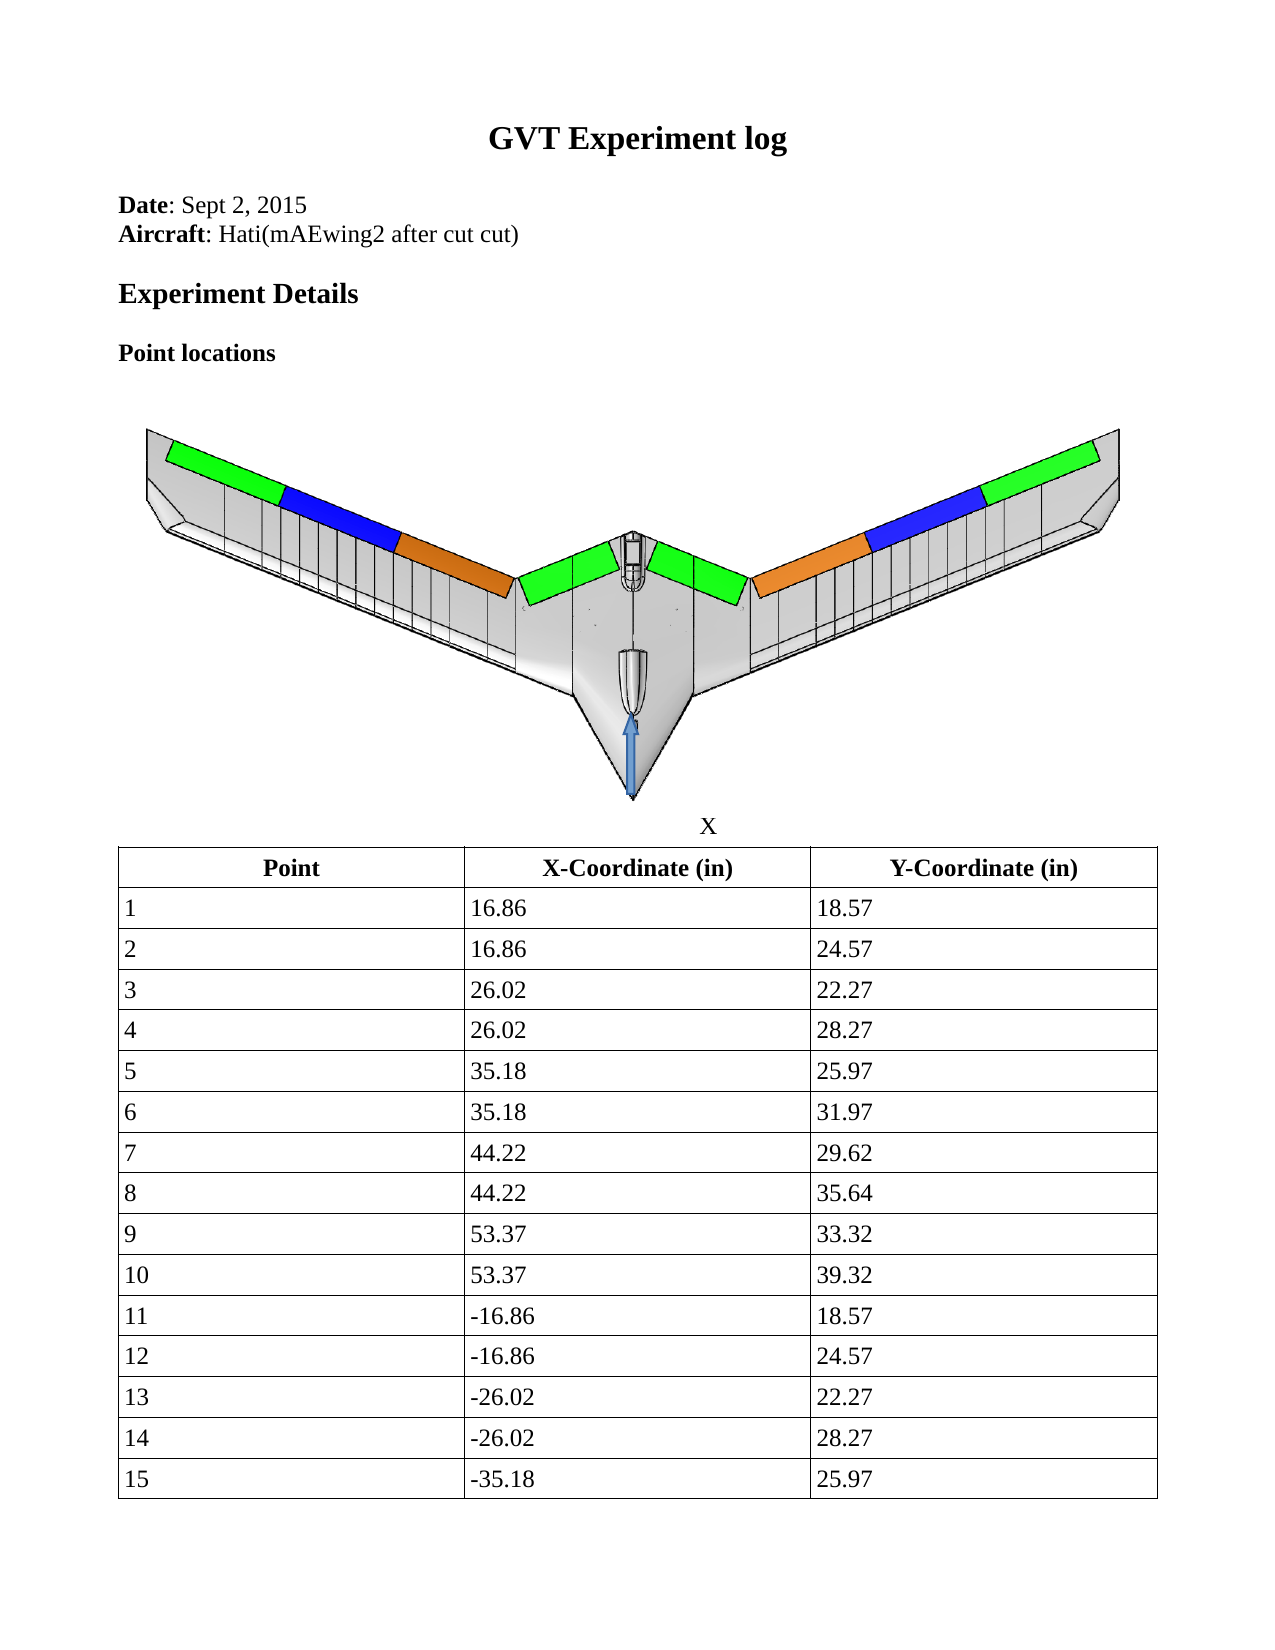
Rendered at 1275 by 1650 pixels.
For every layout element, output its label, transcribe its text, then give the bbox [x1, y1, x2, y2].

table_cell 14 [119, 1418, 464, 1457]
table_cell 28.27 [811, 1010, 1157, 1050]
text Aircraft: Hati(mAEwing2 after cut cut) [118, 219, 1157, 247]
table_cell 8 [119, 1173, 464, 1213]
table_cell 24.57 [811, 929, 1157, 969]
table_header Point [119, 848, 464, 887]
table_cell 35.18 [465, 1092, 810, 1132]
table_cell 2 [119, 929, 464, 969]
text Experiment Details [118, 276, 1157, 310]
table_cell 16.86 [465, 888, 810, 928]
table_cell 22.27 [811, 970, 1157, 1009]
table_cell 6 [119, 1092, 464, 1132]
table_cell 9 [119, 1214, 464, 1254]
table_cell 26.02 [465, 970, 810, 1009]
table_cell 25.97 [811, 1051, 1157, 1091]
table_cell 1 [119, 888, 464, 928]
table_cell 26.02 [465, 1010, 810, 1050]
table_cell -16.86 [465, 1296, 810, 1335]
table_cell 28.27 [811, 1418, 1157, 1457]
table_cell -26.02 [465, 1377, 810, 1417]
table_cell -16.86 [465, 1336, 810, 1376]
text Point locations [118, 338, 1157, 367]
text Date: Sept 2, 2015 [118, 190, 1157, 219]
table_cell 53.37 [465, 1214, 810, 1254]
table_cell 29.62 [811, 1133, 1157, 1172]
picture [118, 397, 1157, 818]
table_cell 39.32 [811, 1255, 1157, 1294]
table_cell 3 [119, 970, 464, 1009]
table_cell 18.57 [811, 1296, 1157, 1335]
table_cell 35.18 [465, 1051, 810, 1091]
table_cell 10 [119, 1255, 464, 1294]
table_cell 13 [119, 1377, 464, 1417]
table_cell 7 [119, 1133, 464, 1172]
table_cell 24.57 [811, 1336, 1157, 1376]
table_header Y-Coordinate (in) [811, 848, 1157, 887]
table_cell 22.27 [811, 1377, 1157, 1417]
table_cell -35.18 [465, 1459, 810, 1498]
table_cell 18.57 [811, 888, 1157, 928]
table_cell 25.97 [811, 1459, 1157, 1498]
table_cell 5 [119, 1051, 464, 1091]
table_header X-Coordinate (in) [465, 848, 810, 887]
table_cell 16.86 [465, 929, 810, 969]
text GVT Experiment log [118, 118, 1157, 156]
table_cell -26.02 [465, 1418, 810, 1457]
table_cell 11 [119, 1296, 464, 1335]
table_cell 53.37 [465, 1255, 810, 1294]
table_cell 35.64 [811, 1173, 1157, 1213]
table_cell 44.22 [465, 1133, 810, 1172]
table_cell 15 [119, 1459, 464, 1498]
table_cell 31.97 [811, 1092, 1157, 1132]
table_cell 33.32 [811, 1214, 1157, 1254]
table_cell 12 [119, 1336, 464, 1376]
table_cell 4 [119, 1010, 464, 1050]
table_cell 44.22 [465, 1173, 810, 1213]
